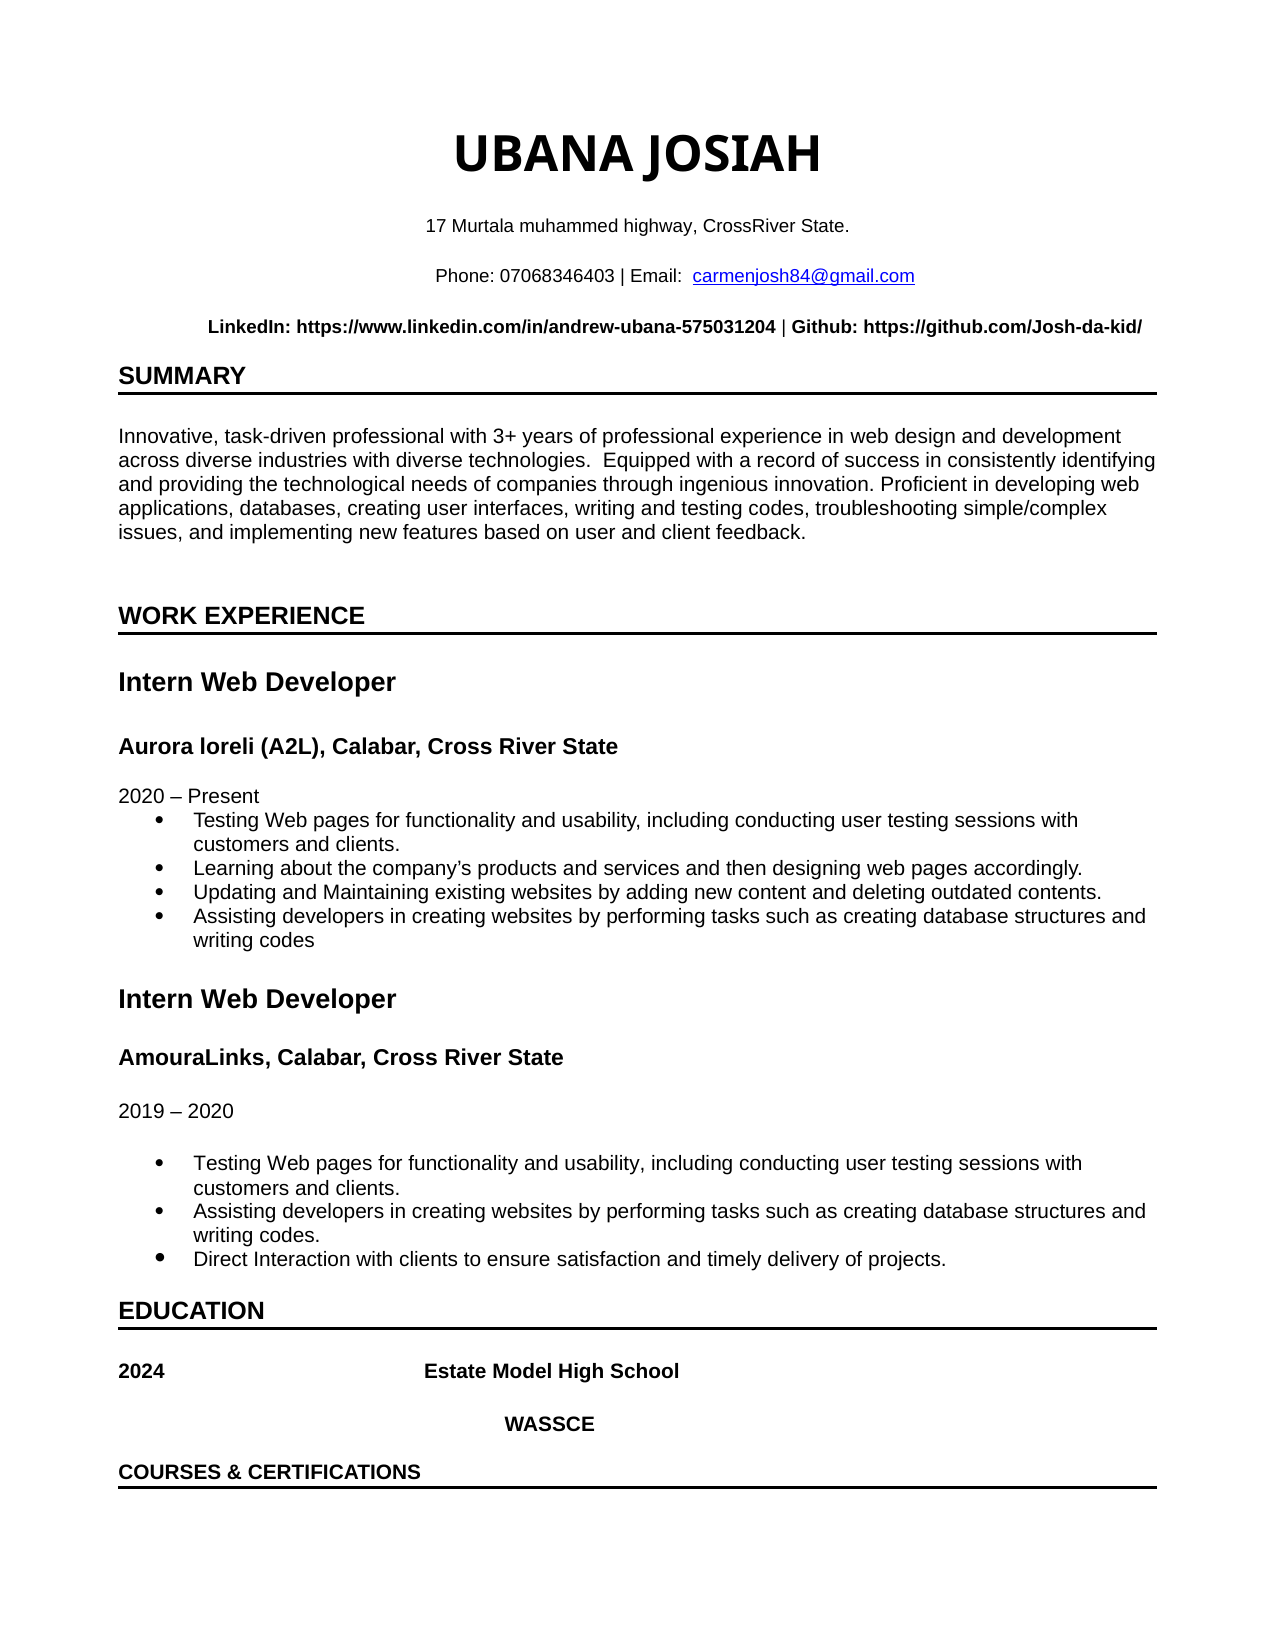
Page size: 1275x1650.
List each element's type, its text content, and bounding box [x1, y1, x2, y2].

text EDUCATION [118, 1296, 1157, 1327]
text LinkedIn: https://www.linkedin.com/in/andrew-ubana-575031204 | Github: https://github.com/Josh-da-kid/ [193, 316, 1157, 337]
text Intern Web Developer [118, 983, 1157, 1015]
text 2019 – 2020 [118, 1098, 1157, 1122]
text COURSES & CERTIFICATIONS [118, 1459, 1157, 1486]
list Testing Web pages for functionality and usability, including conducting user testing sessions with customers and clients. [156, 808, 1157, 856]
list Updating and Maintaining existing websites by adding new content and deleting outdated contents. [156, 880, 1157, 904]
text WORK EXPERIENCE [118, 601, 1157, 632]
text 2020 – Present [118, 784, 1157, 808]
list Learning about the company’s products and services and then designing web pages accordingly. [156, 856, 1157, 880]
text 17 Murtala muhammed highway, CrossRiver State. [118, 215, 1157, 237]
text Intern Web Developer [118, 666, 1157, 698]
list Assisting developers in creating websites by performing tasks such as creating database structures and writing codes [156, 904, 1157, 952]
text AmouraLinks, Calabar, Cross River State [118, 1043, 1157, 1070]
text Aurora loreli (A2L), Calabar, Cross River State [118, 729, 1157, 760]
text SUMMARY [118, 361, 1157, 392]
text Phone: 07068346403 | Email: carmenjosh84@gmail.com [193, 265, 1157, 287]
list Testing Web pages for functionality and usability, including conducting user testing sessions with customers and clients. [156, 1151, 1157, 1199]
list Assisting developers in creating websites by performing tasks such as creating database structures and writing codes. [156, 1199, 1157, 1247]
text 2024 Estate Model High School [118, 1359, 1157, 1383]
text Innovative, task-driven professional with 3+ years of professional experience in web design and development across diverse industries with diverse technologies. Equipped with a record of success in consistently identifying and providing the technological needs of companies through ingenious innovation. Proficient in developing web applications, databases, creating user interfaces, writing and testing codes, troubleshooting simple/complex issues, and implementing new features based on user and client feedback. [118, 424, 1157, 544]
list Direct Interaction with clients to ensure satisfaction and timely delivery of projects. [156, 1247, 1157, 1272]
text WASSCE [118, 1412, 1157, 1436]
text UBANA JOSIAH [118, 118, 1157, 186]
